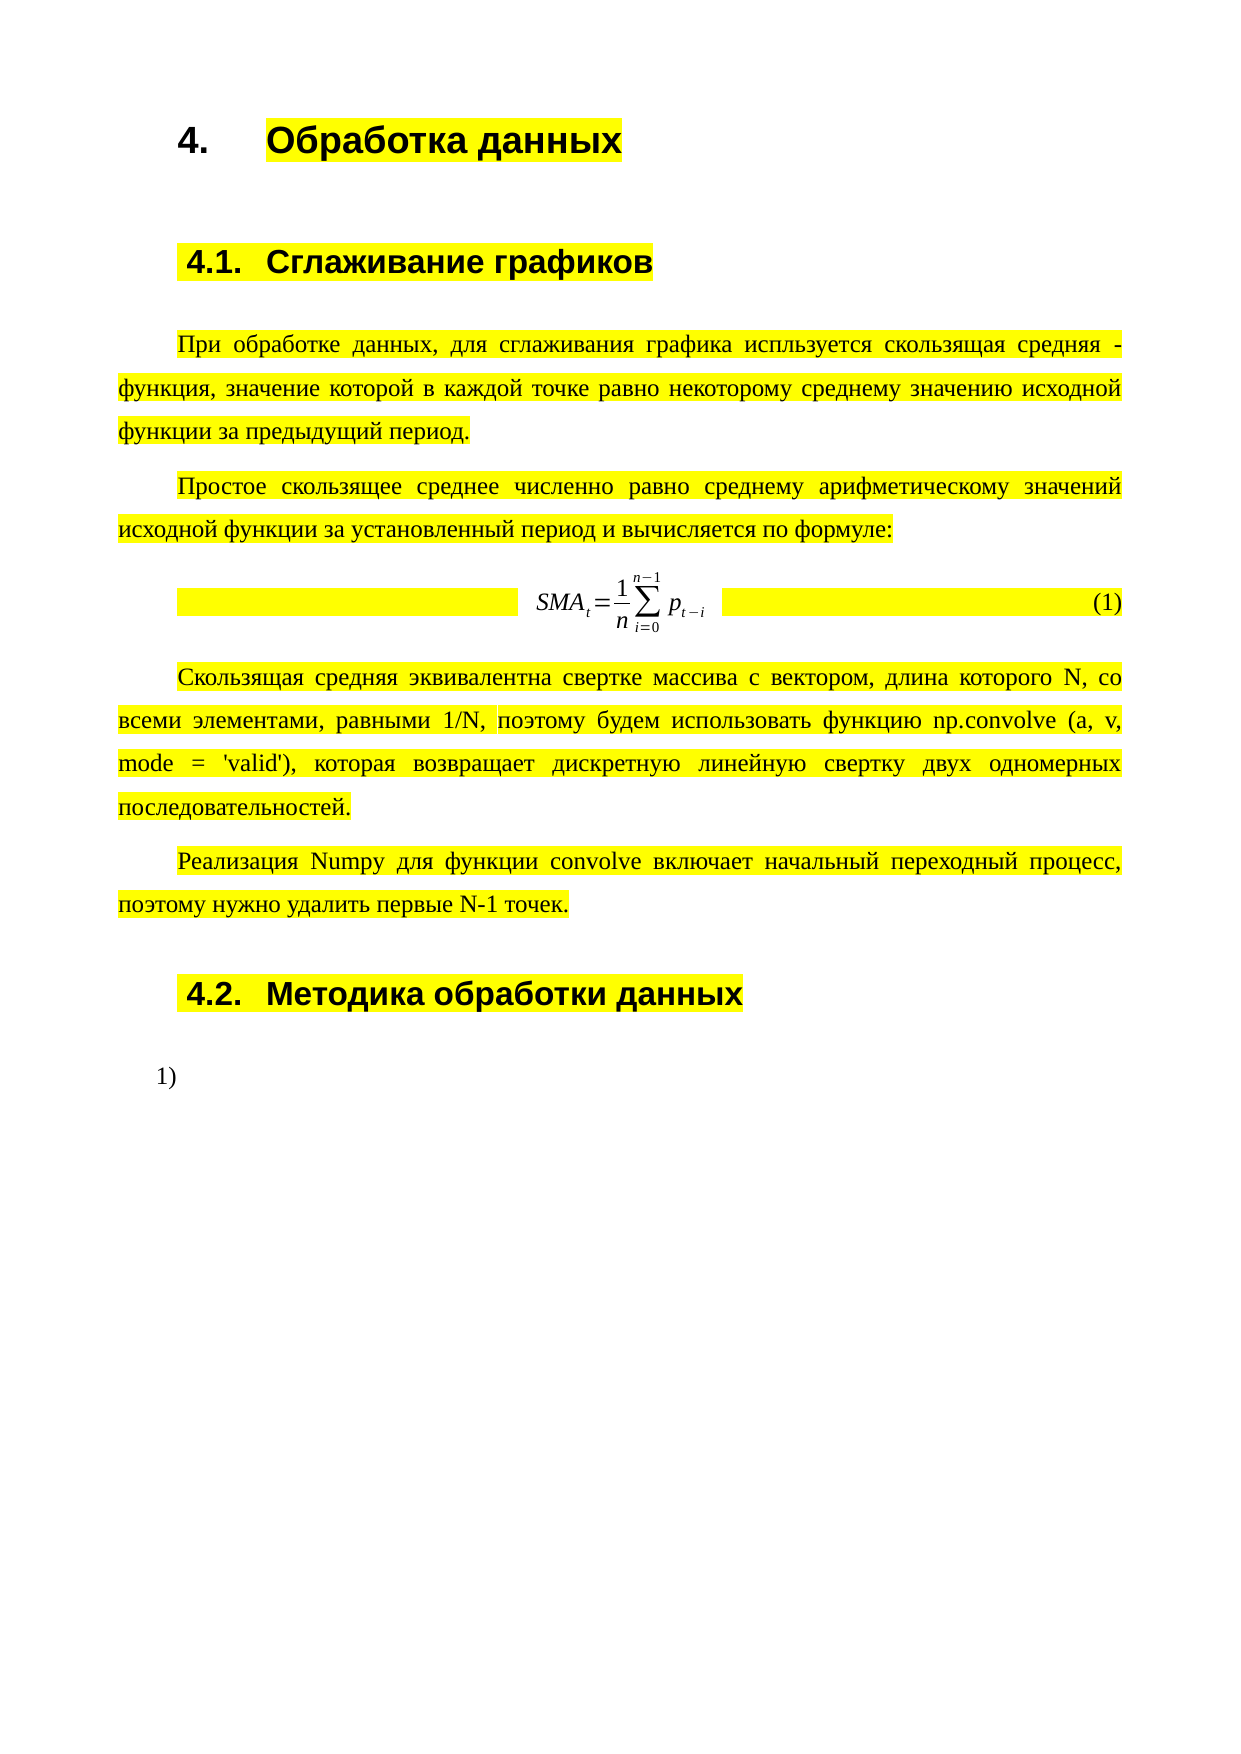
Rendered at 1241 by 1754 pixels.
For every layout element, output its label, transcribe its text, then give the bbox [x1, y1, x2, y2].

subtitle Сглаживание графиков [118, 242, 1122, 281]
text Скользящая средняя эквивалентна свертке массива с вектором, длина которого N, со всеми элементами, равными 1/N, поэтому будем использовать функцию np.convolve (a, v, mode = 'valid'), которая возвращает дискретную линейную свертку двух одномерных последовательностей. [118, 662, 1122, 820]
subtitle Обработка данных [118, 118, 1122, 162]
text Реализация Numpy для функции convolve включает начальный переходный процесс, поэтому нужно удалить первые N-1 точек. [118, 846, 1122, 918]
subtitle Методика обработки данных [118, 974, 1122, 1012]
text При обработке данных, для сглаживания графика испльзуется скользящая средняя - функция, значение которой в каждой точке равно некоторому среднему значению исходной функции за предыдущий период. [118, 329, 1122, 444]
text Простое скользящее среднее численно равно среднему арифметическому значений исходной функции за установленный период и вычисляется по формуле: [118, 471, 1122, 543]
text (1) [118, 569, 1122, 636]
